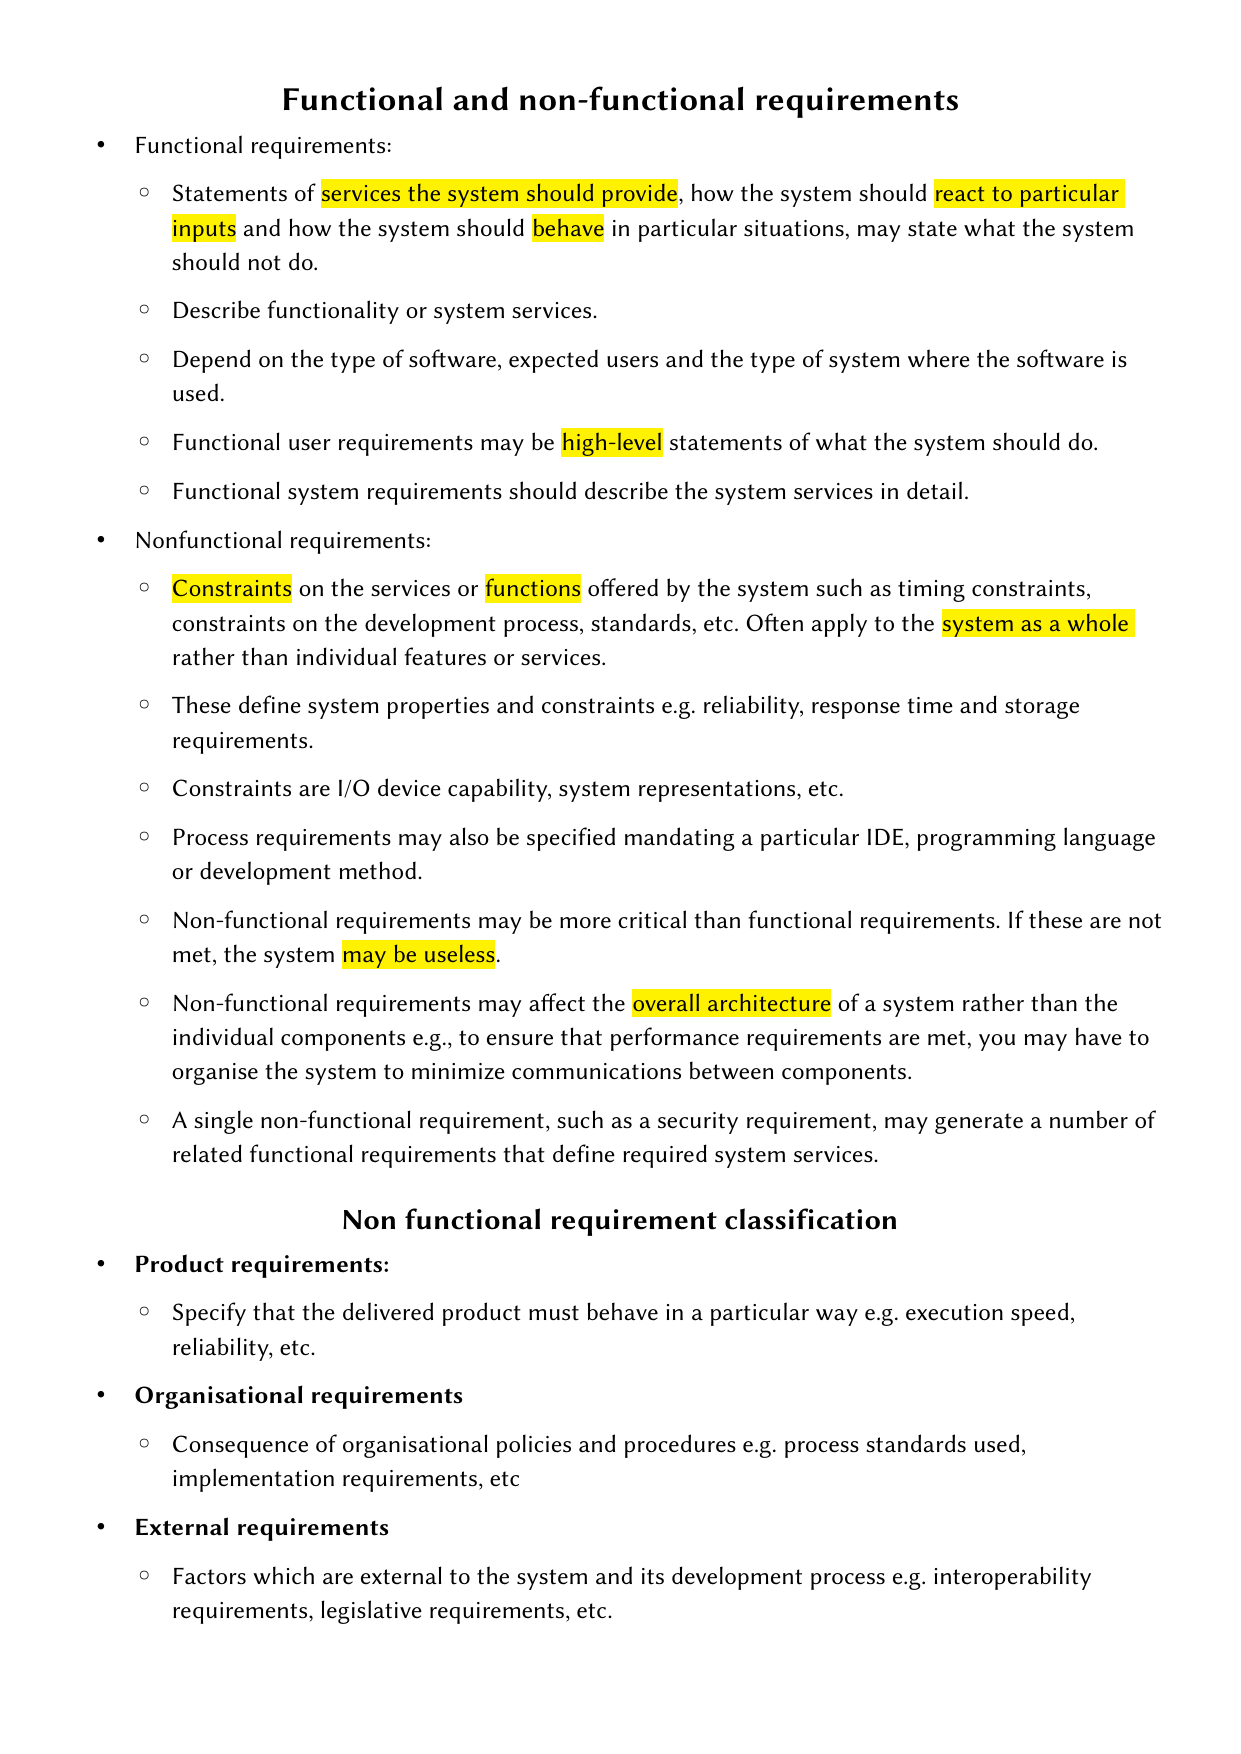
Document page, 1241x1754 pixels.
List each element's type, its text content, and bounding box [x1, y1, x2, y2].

list Specify that the delivered product must behave in a particular way e.g. execution speed, reliability, etc. [134, 1298, 1181, 1361]
list Factors which are external to the system and its development process e.g. interoperability requirements, legislative requirements, etc. [134, 1562, 1181, 1624]
list Non-functional requirements may affect the overall architecture of a system rather than the individual components e.g., to ensure that performance requirements are met, you may have to organise the system to minimize communications between components. [134, 989, 1181, 1086]
list External requirements [97, 1513, 1181, 1541]
list Organisational requirements [97, 1381, 1181, 1410]
list Functional user requirements may be high-level statements of what the system should do. [134, 428, 1181, 457]
list Nonfunctional requirements: [97, 526, 1181, 554]
list Process requirements may also be specified mandating a particular IDE, programming language or development method. [134, 823, 1181, 886]
list Functional requirements: [97, 131, 1181, 159]
list Constraints on the services or functions offered by the system such as timing constraints, constraints on the development process, standards, etc. Often apply to the system as a whole rather than individual features or services. [134, 574, 1181, 671]
list Consequence of organisational policies and procedures e.g. process standards used, implementation requirements, etc [134, 1430, 1181, 1493]
subtitle Non functional requirement classification [59, 1203, 1181, 1237]
list A single non-functional requirement, such as a security requirement, may generate a number of related functional requirements that define required system services. [134, 1106, 1181, 1169]
list Constraints are I/O device capability, system representations, etc. [134, 774, 1181, 803]
list Statements of services the system should provide, how the system should react to particular inputs and how the system should behave in particular situations, may state what the system should not do. [134, 179, 1181, 276]
subtitle Functional and non-functional requirements [59, 80, 1181, 118]
list Depend on the type of software, expected users and the type of system where the software is used. [134, 345, 1181, 408]
list Describe functionality or system services. [134, 296, 1181, 325]
list Product requirements: [97, 1249, 1181, 1278]
list Non-functional requirements may be more critical than functional requirements. If these are not met, the system may be useless. [134, 906, 1181, 969]
list These define system properties and constraints e.g. reliability, response time and storage requirements. [134, 691, 1181, 754]
list Functional system requirements should describe the system services in detail. [134, 477, 1181, 505]
